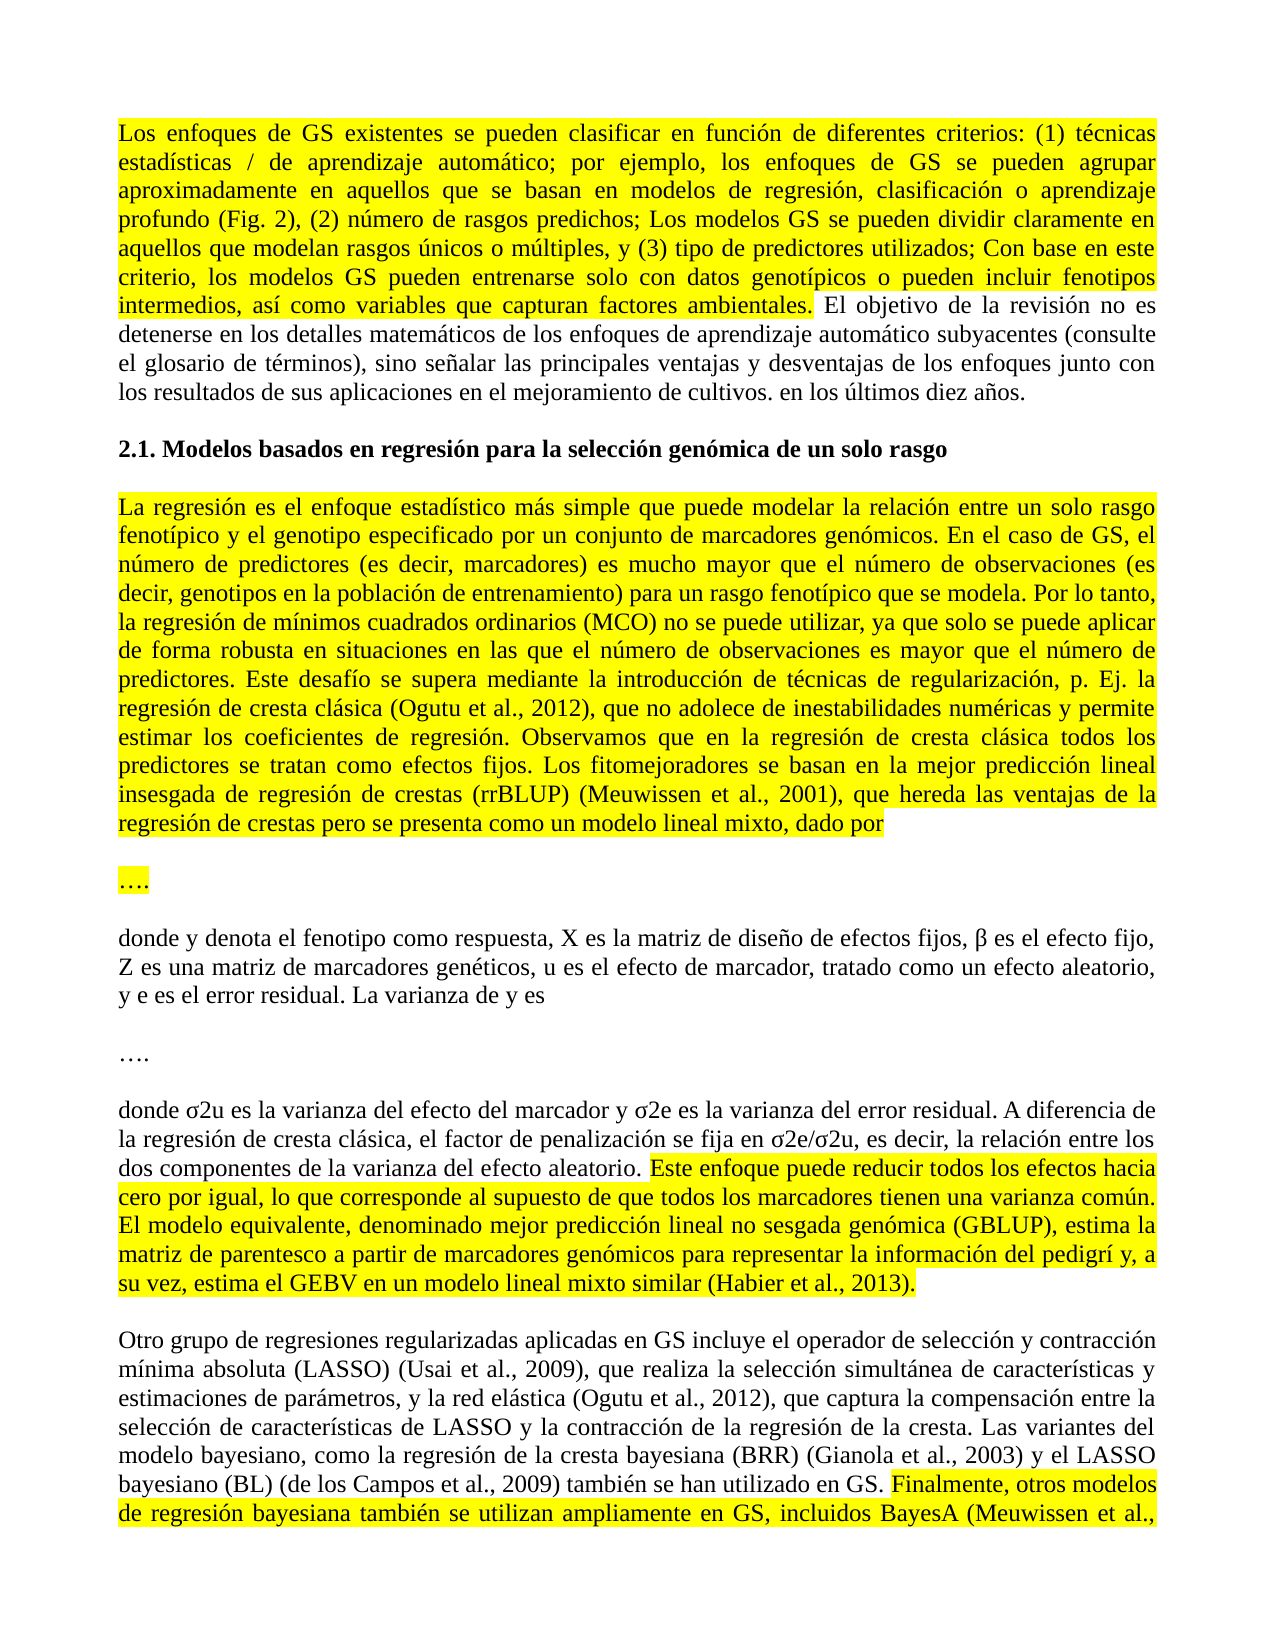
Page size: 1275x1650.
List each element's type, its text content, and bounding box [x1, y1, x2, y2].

text Otro grupo de regresiones regularizadas aplicadas en GS incluye el operador de selección y contracción mínima absoluta (LASSO) (Usai et al., 2009), que realiza la selección simultánea de características y estimaciones de parámetros, y la red elástica (Ogutu et al., 2012), que captura la compensación entre la selección de características de LASSO y la contracción de la regresión de la cresta. Las variantes del modelo bayesiano, como la regresión de la cresta bayesiana (BRR) (Gianola et al., 2003) y el LASSO bayesiano (BL) (de los Campos et al., 2009) también se han utilizado en GS. Finalmente, otros modelos de regresión bayesiana también se utilizan ampliamente en GS, incluidos BayesA (Meuwissen et al., [118, 1326, 1157, 1527]
text Los enfoques de GS existentes se pueden clasificar en función de diferentes criterios: (1) técnicas estadísticas / de aprendizaje automático; por ejemplo, los enfoques de GS se pueden agrupar aproximadamente en aquellos que se basan en modelos de regresión, clasificación o aprendizaje profundo (Fig. 2), (2) número de rasgos predichos; Los modelos GS se pueden dividir claramente en aquellos que modelan rasgos únicos o múltiples, y (3) tipo de predictores utilizados; Con base en este criterio, los modelos GS pueden entrenarse solo con datos genotípicos o pueden incluir fenotipos intermedios, así como variables que capturan factores ambientales. El objetivo de la revisión no es detenerse en los detalles matemáticos de los enfoques de aprendizaje automático subyacentes (consulte el glosario de términos), sino señalar las principales ventajas y desventajas de los enfoques junto con los resultados de sus aplicaciones en el mejoramiento de cultivos. en los últimos diez años. [118, 118, 1157, 406]
text La regresión es el enfoque estadístico más simple que puede modelar la relación entre un solo rasgo fenotípico y el genotipo especificado por un conjunto de marcadores genómicos. En el caso de GS, el número de predictores (es decir, marcadores) es mucho mayor que el número de observaciones (es decir, genotipos en la población de entrenamiento) para un rasgo fenotípico que se modela. Por lo tanto, la regresión de mínimos cuadrados ordinarios (MCO) no se puede utilizar, ya que solo se puede aplicar de forma robusta en situaciones en las que el número de observaciones es mayor que el número de predictores. Este desafío se supera mediante la introducción de técnicas de regularización, p. Ej. la regresión de cresta clásica (Ogutu et al., 2012), que no adolece de inestabilidades numéricas y permite estimar los coeficientes de regresión. Observamos que en la regresión de cresta clásica todos los predictores se tratan como efectos fijos. Los fitomejoradores se basan en la mejor predicción lineal insesgada de regresión de crestas (rrBLUP) (Meuwissen et al., 2001), que hereda las ventajas de la regresión de crestas pero se presenta como un modelo lineal mixto, dado por [118, 492, 1157, 837]
text …. [118, 1038, 1157, 1067]
text donde σ2u es la varianza del efecto del marcador y σ2e es la varianza del error residual. A diferencia de la regresión de cresta clásica, el factor de penalización se fija en σ2e/σ2u, es decir, la relación entre los dos componentes de la varianza del efecto aleatorio. Este enfoque puede reducir todos los efectos hacia cero por igual, lo que corresponde al supuesto de que todos los marcadores tienen una varianza común. El modelo equivalente, denominado mejor predicción lineal no sesgada genómica (GBLUP), estima la matriz de parentesco a partir de marcadores genómicos para representar la información del pedigrí y, a su vez, estima el GEBV en un modelo lineal mixto similar (Habier et al., 2013). [118, 1096, 1157, 1297]
text …. [118, 866, 1157, 894]
text 2.1. Modelos basados ​​en regresión para la selección genómica de un solo rasgo [118, 434, 1157, 463]
text donde y denota el fenotipo como respuesta, X es la matriz de diseño de efectos fijos, β es el efecto fijo, Z es una matriz de marcadores genéticos, u es el efecto de marcador, tratado como un efecto aleatorio, y e es el error residual. La varianza de y es [118, 923, 1157, 1009]
